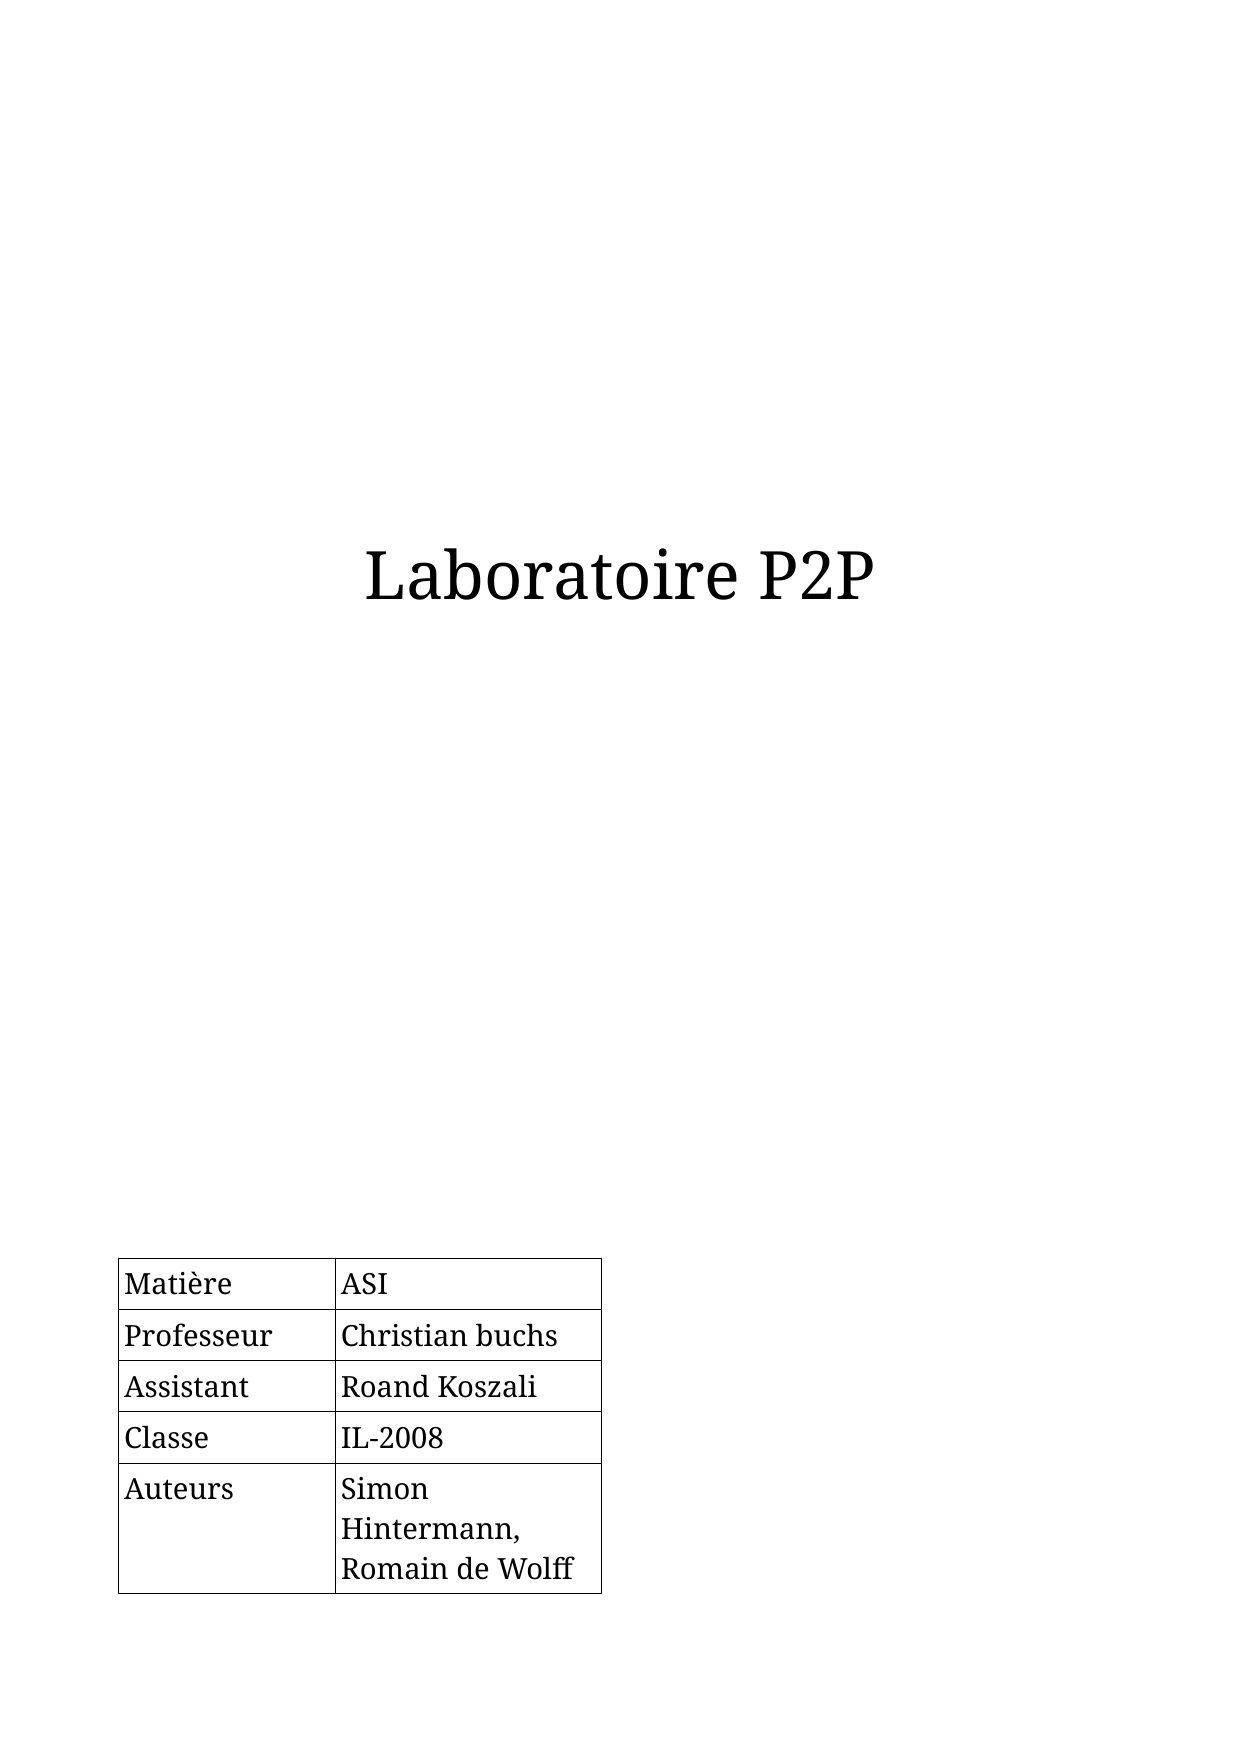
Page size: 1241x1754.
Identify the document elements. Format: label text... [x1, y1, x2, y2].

table_header Matière [119, 1259, 335, 1309]
table_header ASI [336, 1259, 601, 1309]
table_cell Simon Hintermann, Romain de Wolff [336, 1464, 601, 1593]
subtitle Laboratoire P2P [118, 528, 1122, 619]
table_cell IL-2008 [336, 1412, 601, 1463]
table_cell Roand Koszali [336, 1361, 601, 1411]
table_cell Assistant [119, 1361, 335, 1411]
table_cell Classe [119, 1412, 335, 1463]
table_cell Christian buchs [336, 1310, 601, 1360]
table_cell Professeur [119, 1310, 335, 1360]
table_cell Auteurs [119, 1464, 335, 1593]
